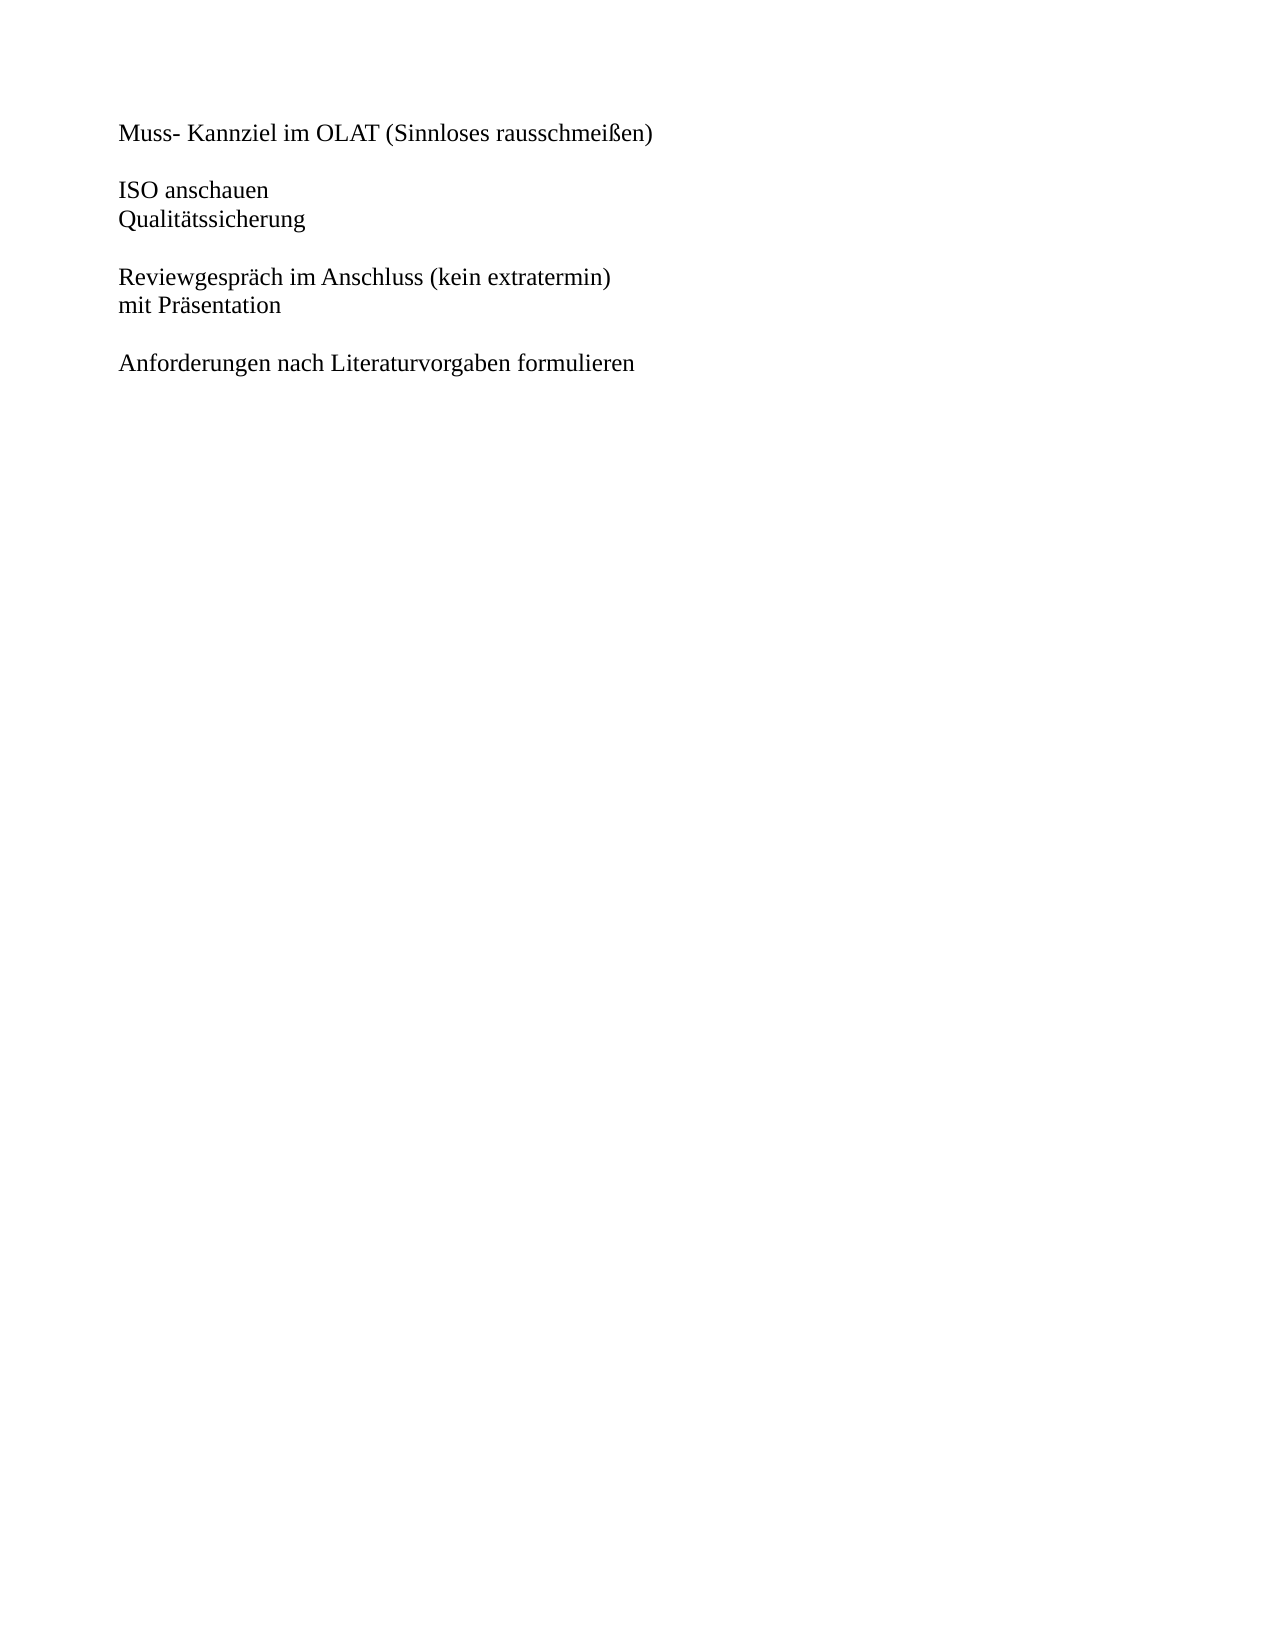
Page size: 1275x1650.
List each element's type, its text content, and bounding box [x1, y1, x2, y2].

text ISO anschauen [118, 176, 1157, 204]
text mit Präsentation [118, 291, 1157, 319]
text Muss- Kannziel im OLAT (Sinnloses rausschmeißen) [118, 118, 1157, 147]
text Reviewgespräch im Anschluss (kein extratermin) [118, 262, 1157, 291]
text Anforderungen nach Literaturvorgaben formulieren [118, 348, 1157, 377]
text Qualitätssicherung [118, 204, 1157, 233]
